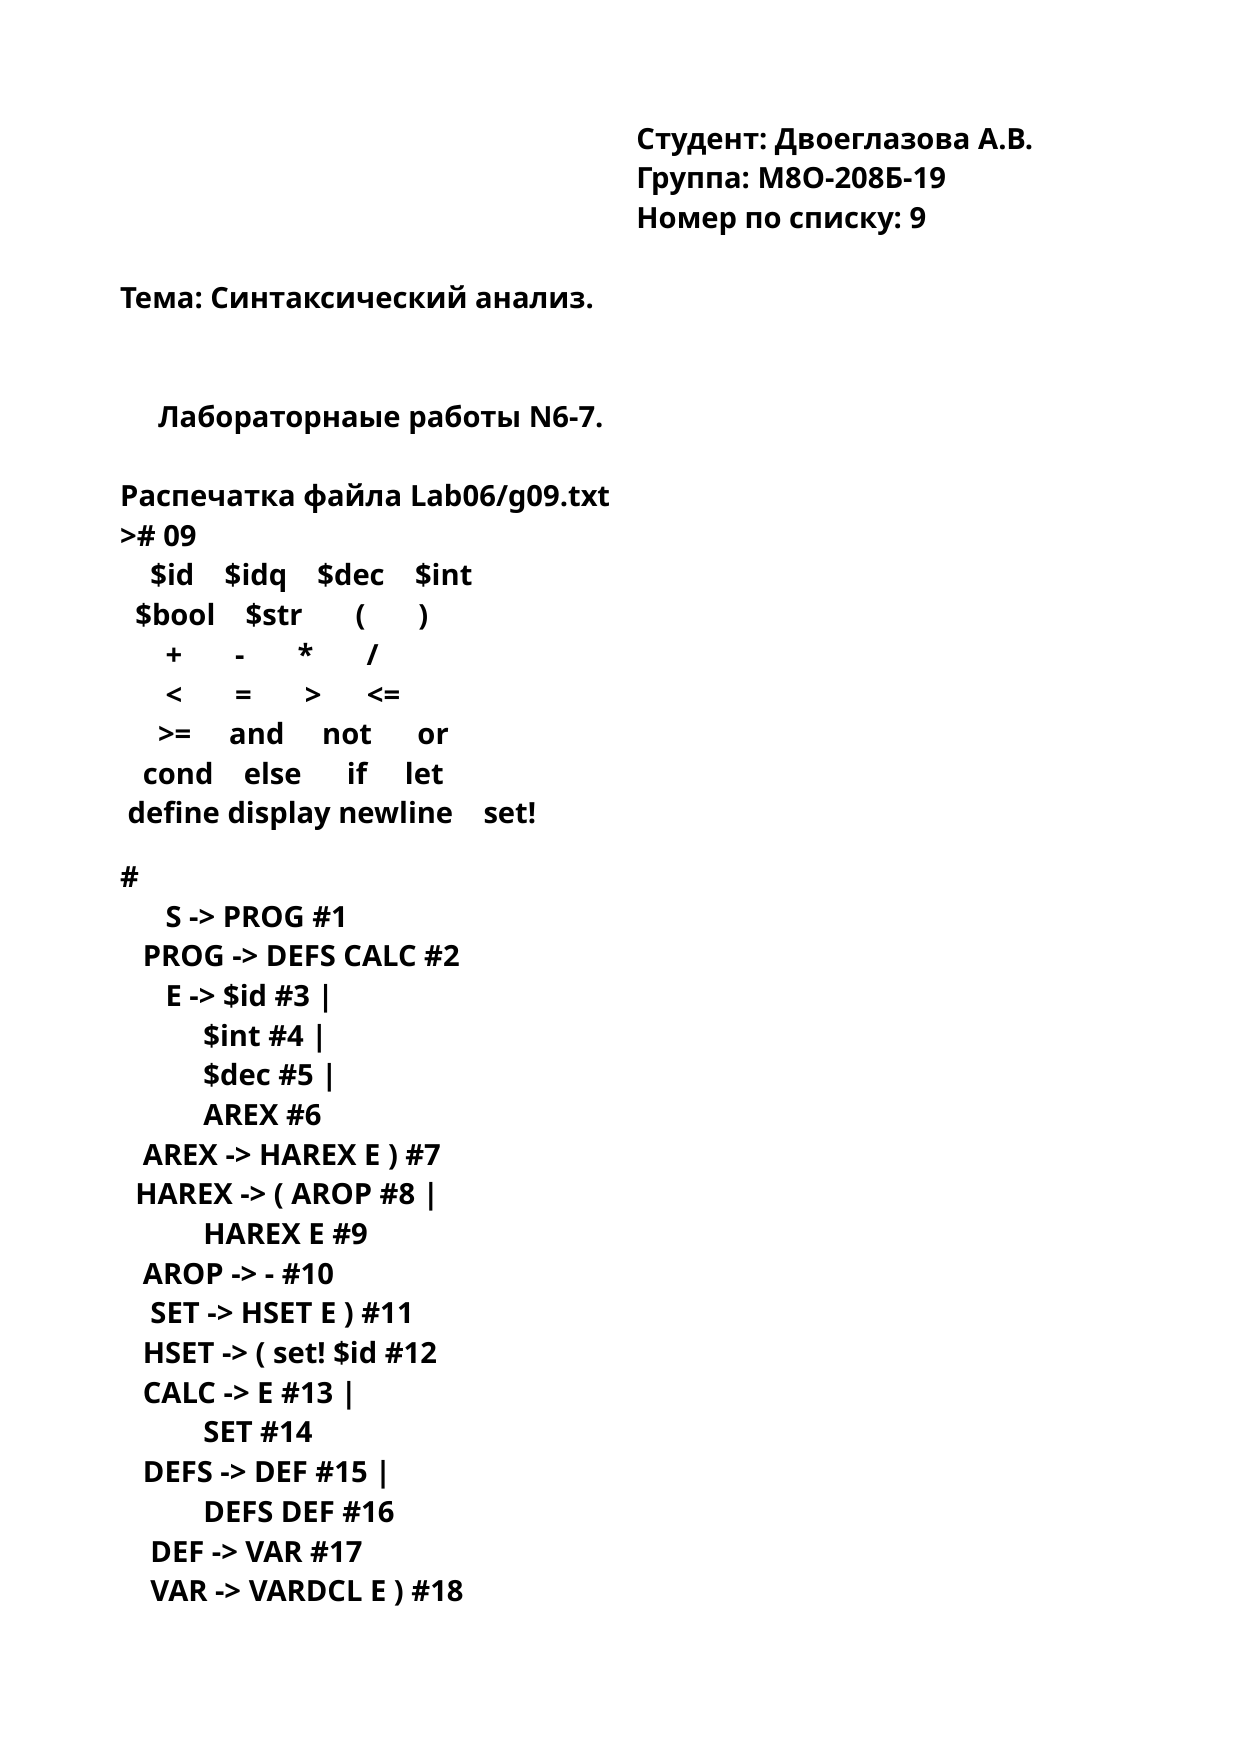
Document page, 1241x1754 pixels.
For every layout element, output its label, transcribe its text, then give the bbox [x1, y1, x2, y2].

text < = > <= [120, 674, 1120, 713]
text >= and not or [120, 713, 1120, 753]
text $dec #5 | [120, 1054, 1120, 1094]
text HAREX -> ( AROP #8 | [120, 1174, 1120, 1213]
text Тема: Синтаксический анализ. [120, 277, 1120, 317]
text define display newline set! [120, 793, 1120, 832]
text Распечатка файла Lab06/g09.txt [120, 475, 1120, 515]
text Номер по списку: 9 [120, 197, 1120, 237]
text CALC -> E #13 | [120, 1372, 1120, 1412]
text DEFS DEF #16 [120, 1491, 1120, 1531]
text VAR -> VARDCL E ) #18 [120, 1571, 1120, 1610]
text AROP -> - #10 [120, 1253, 1120, 1293]
text cond else if let [120, 753, 1120, 793]
text ># 09 [120, 515, 1120, 555]
text $bool $str ( ) [120, 594, 1120, 634]
text # [120, 856, 1120, 896]
text DEFS -> DEF #15 | [120, 1451, 1120, 1491]
text DEF -> VAR #17 [120, 1531, 1120, 1571]
text + - * / [120, 634, 1120, 674]
text Студент: Двоеглазова А.В. [120, 118, 1120, 158]
text Группа: М8О-208Б-19 [120, 158, 1120, 197]
text S -> PROG #1 [120, 896, 1120, 936]
text SET #14 [120, 1412, 1120, 1451]
text $id $idq $dec $int [120, 555, 1120, 594]
text HAREX E #9 [120, 1213, 1120, 1253]
text HSET -> ( set! $id #12 [120, 1332, 1120, 1372]
text SET -> HSET E ) #11 [120, 1293, 1120, 1332]
text AREX -> HAREX E ) #7 [120, 1134, 1120, 1174]
text Лабораторнаые работы N6-7. [120, 396, 1120, 436]
text AREX #6 [120, 1094, 1120, 1134]
text $int #4 | [120, 1015, 1120, 1054]
text PROG -> DEFS CALC #2 [120, 936, 1120, 975]
text E -> $id #3 | [120, 975, 1120, 1015]
